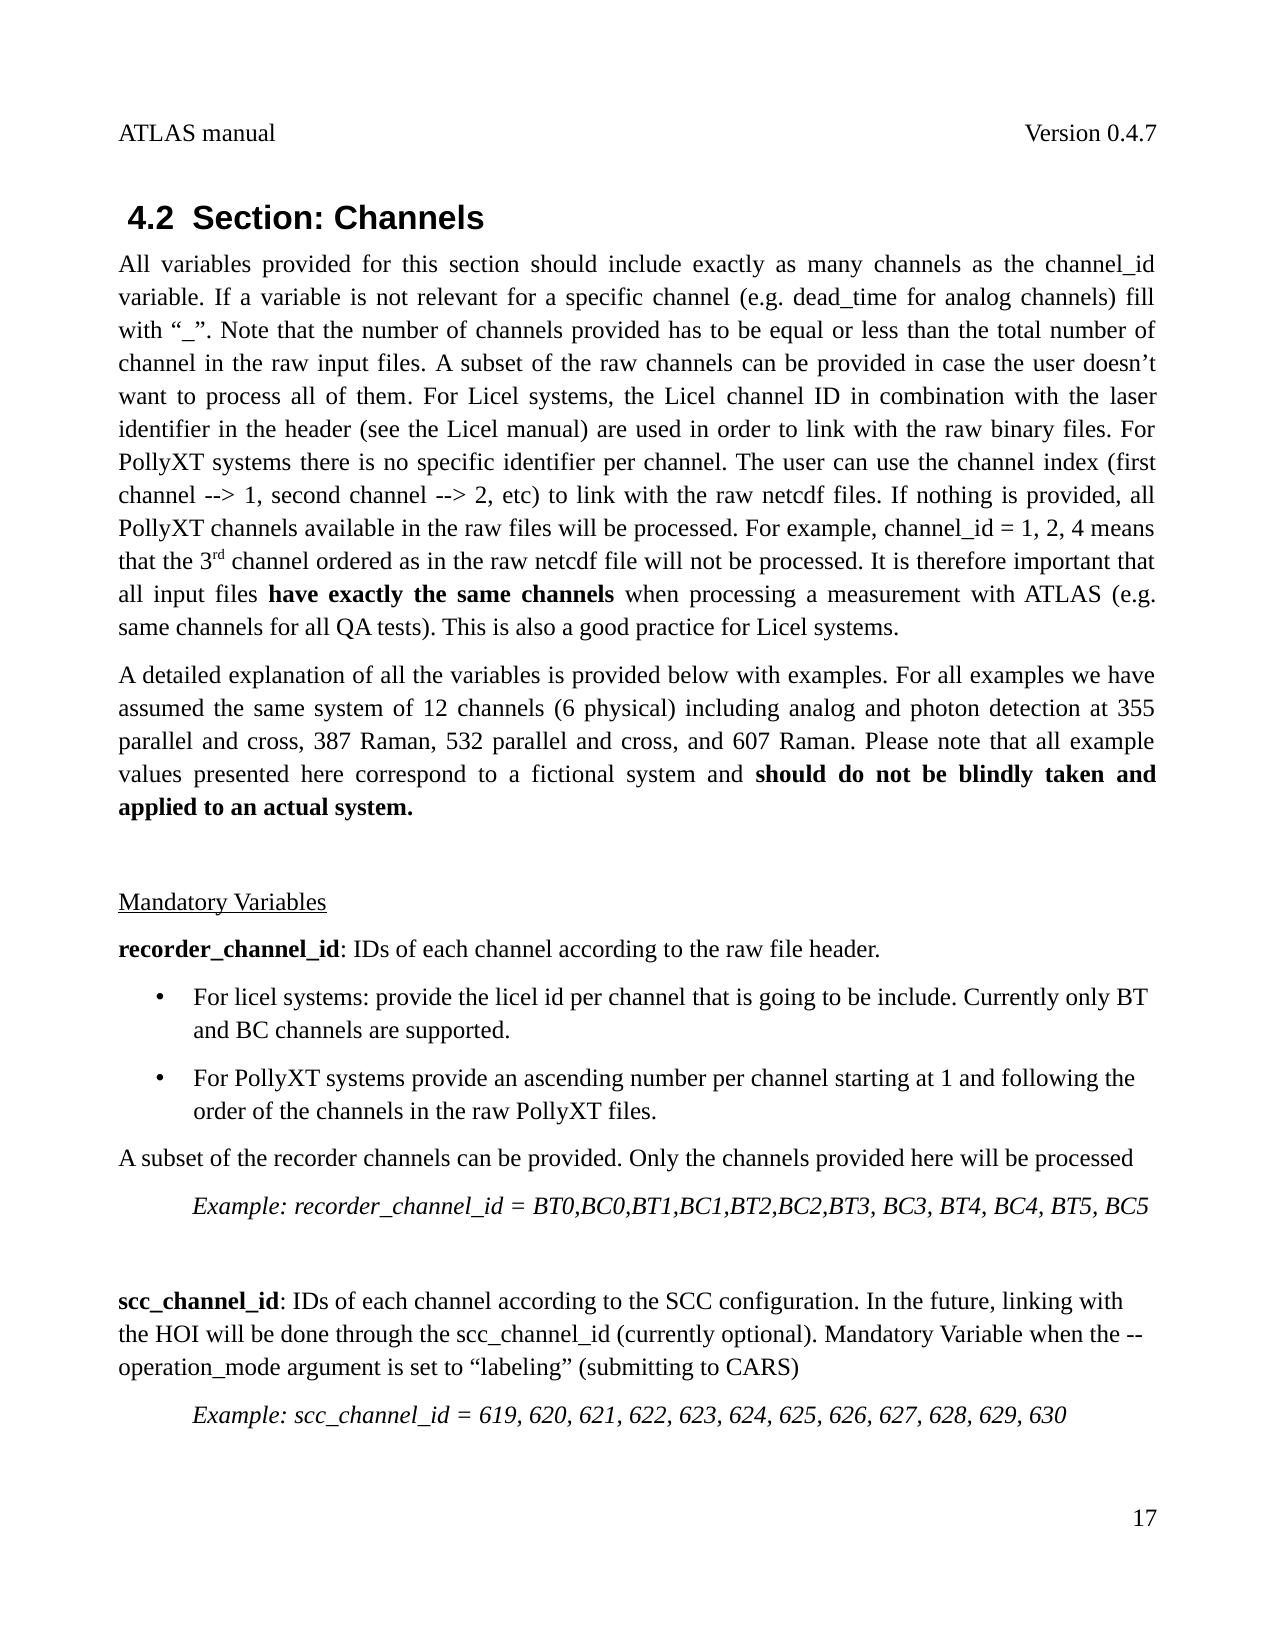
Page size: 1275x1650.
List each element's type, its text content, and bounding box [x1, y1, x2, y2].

text Mandatory Variables [118, 887, 1157, 916]
subtitle Section: Channels [118, 198, 1157, 236]
text scc_channel_id: IDs of each channel according to the SCC configuration. In the future, linking with the HOI will be done through the scc_channel_id (currently optional). Mandatory Variable when the --operation_mode argument is set to “labeling” (submitting to CARS) [118, 1286, 1157, 1381]
list For PollyXT systems provide an ascending number per channel starting at 1 and following the order of the channels in the raw PollyXT files. [156, 1063, 1157, 1124]
text Example: scc_channel_id = 619, 620, 621, 622, 623, 624, 625, 626, 627, 628, 629, 630 [118, 1400, 1157, 1429]
text A detailed explanation of all the variables is provided below with examples. For all examples we have assumed the same system of 12 channels (6 physical) including analog and photon detection at 355 parallel and cross, 387 Raman, 532 parallel and cross, and 607 Raman. Please note that all example values presented here correspond to a fictional system and should do not be blindly taken and applied to an actual system. [118, 660, 1157, 821]
text A subset of the recorder channels can be provided. Only the channels provided here will be processed [118, 1143, 1157, 1172]
text Example: recorder_channel_id = BT0,BC0,BT1,BC1,BT2,BC2,BT3, BC3, BT4, BC4, BT5, BC5 [118, 1191, 1157, 1220]
text recorder_channel_id: IDs of each channel according to the raw file header. [118, 934, 1157, 963]
text All variables provided for this section should include exactly as many channels as the channel_id variable. If a variable is not relevant for a specific channel (e.g. dead_time for analog channels) fill with “_”. Note that the number of channels provided has to be equal or less than the total number of channel in the raw input files. A subset of the raw channels can be provided in case the user doesn’t want to process all of them. For Licel systems, the Licel channel ID in combination with the laser identifier in the header (see the Licel manual) are used in order to link with the raw binary files. For PollyXT systems there is no specific identifier per channel. The user can use the channel index (first channel --> 1, second channel --> 2, etc) to link with the raw netcdf files. If nothing is provided, all PollyXT channels available in the raw files will be processed. For example, channel_id = 1, 2, 4 means that the 3rd channel ordered as in the raw netcdf file will not be processed. It is therefore important that all input files have exactly the same channels when processing a measurement with ATLAS (e.g. same channels for all QA tests). This is also a good practice for Licel systems. [118, 249, 1157, 641]
list For licel systems: provide the licel id per channel that is going to be include. Currently only BT and BC channels are supported. [156, 982, 1157, 1044]
